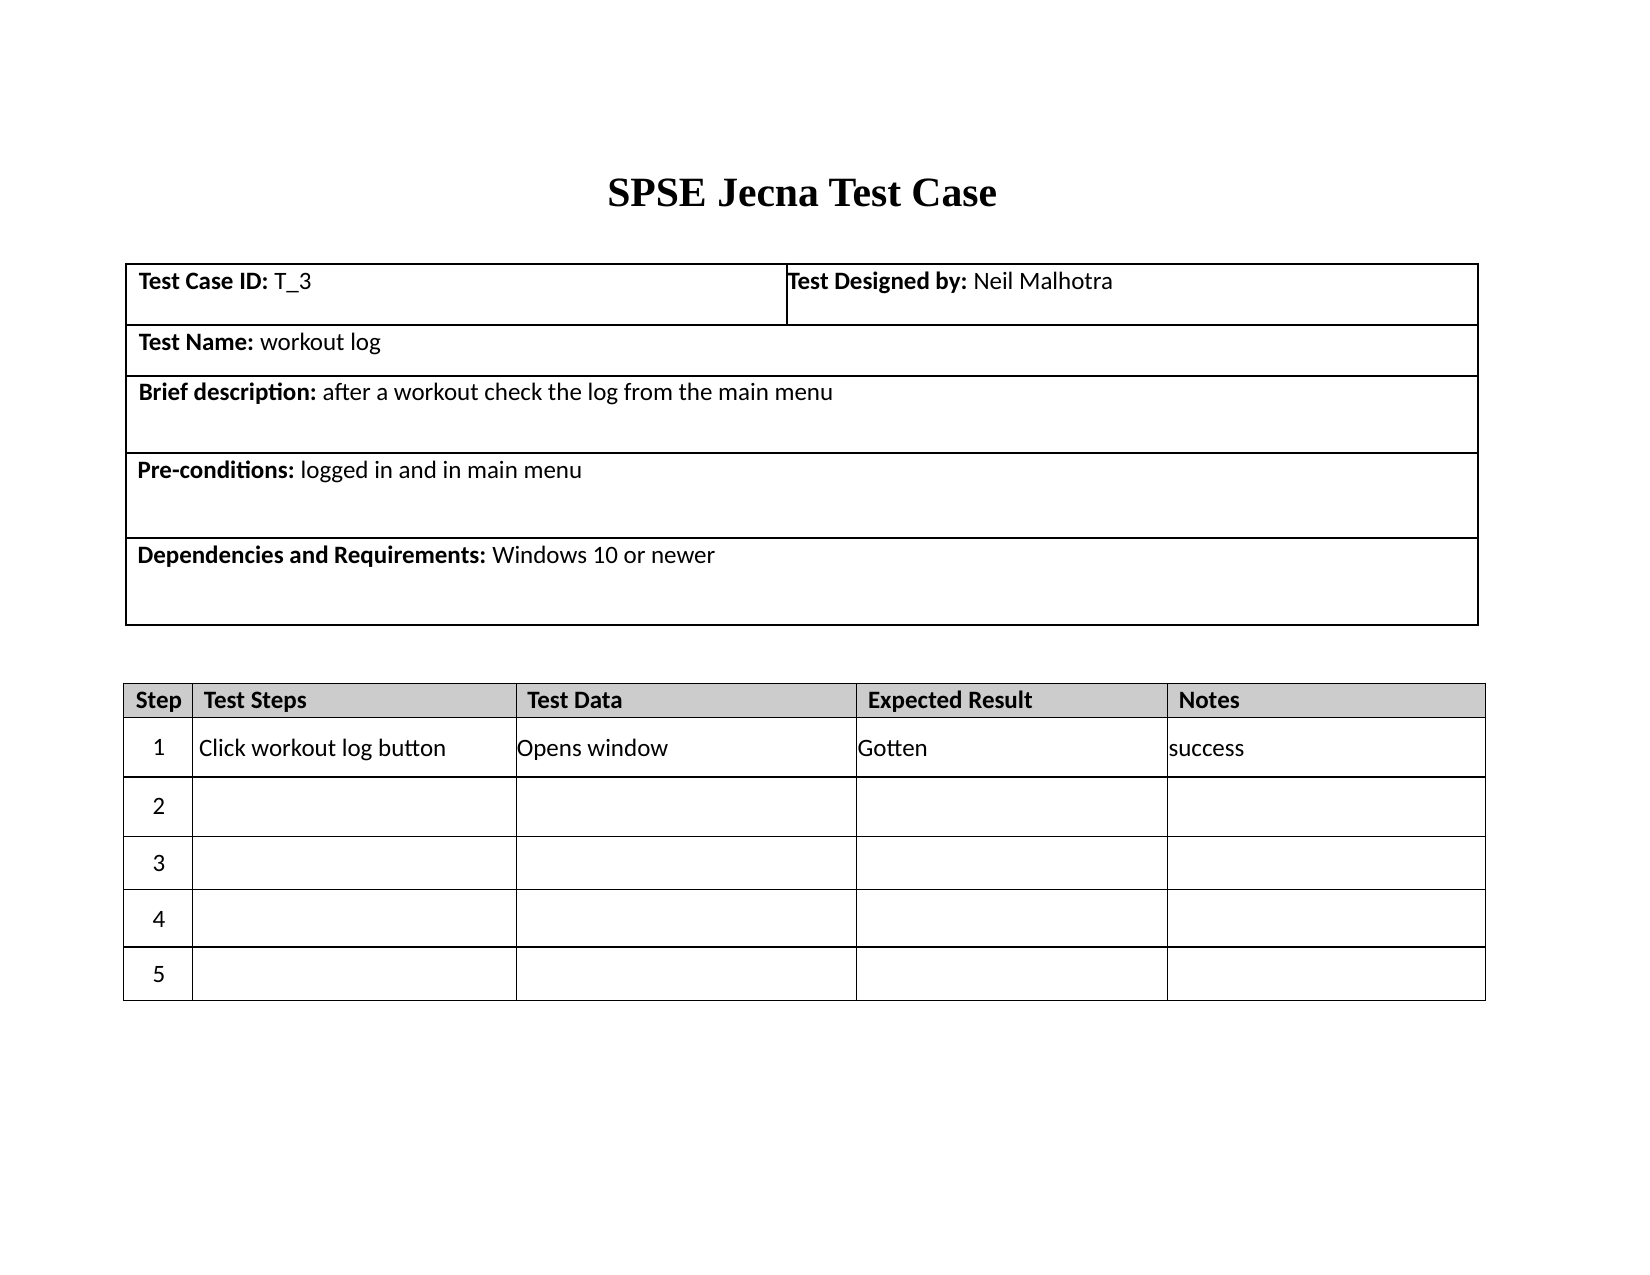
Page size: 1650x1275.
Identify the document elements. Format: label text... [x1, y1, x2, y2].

table_header Test Data [517, 684, 856, 717]
table_header Expected Result [857, 684, 1167, 717]
table_cell [857, 837, 1167, 889]
table_cell Test Designed by: Neil Malhotra [788, 265, 1477, 324]
table_cell 4 [124, 890, 192, 946]
table_cell [193, 890, 516, 946]
table_header Test Steps [193, 684, 516, 717]
table_cell [1168, 778, 1485, 836]
table_cell Test Name: workout log [127, 326, 1477, 374]
table_cell [193, 837, 516, 889]
table_cell 3 [124, 837, 192, 889]
table_cell [857, 778, 1167, 836]
table_cell [517, 890, 856, 946]
table_cell Brief description: after a workout check the log from the main menu [127, 377, 1477, 452]
table_cell [1168, 837, 1485, 889]
table_header Step [124, 684, 192, 717]
table_cell success [1168, 718, 1485, 776]
table_cell Opens window [517, 718, 856, 776]
table_cell Pre-conditions: logged in and in main menu [127, 454, 1477, 537]
table_header Notes [1168, 684, 1485, 717]
table_cell [517, 778, 856, 836]
table_cell [857, 948, 1167, 999]
table_cell Gotten [857, 718, 1167, 776]
table_cell 1 [124, 718, 192, 776]
table_cell [1168, 948, 1485, 999]
table_cell [517, 837, 856, 889]
table_cell 2 [124, 778, 192, 836]
table_header [126, 73, 1478, 119]
table_cell Dependencies and Requirements: Windows 10 or newer [127, 539, 1477, 624]
table_cell Click workout log button [193, 718, 516, 776]
table_cell SPSE Jecna Test Case [126, 119, 1478, 263]
table_cell [1168, 890, 1485, 946]
table_cell [193, 778, 516, 836]
table_cell [857, 890, 1167, 946]
table_cell [517, 948, 856, 999]
table_cell Test Case ID: T_3 [127, 265, 786, 324]
table_cell 5 [124, 948, 192, 999]
table_cell [193, 948, 516, 999]
